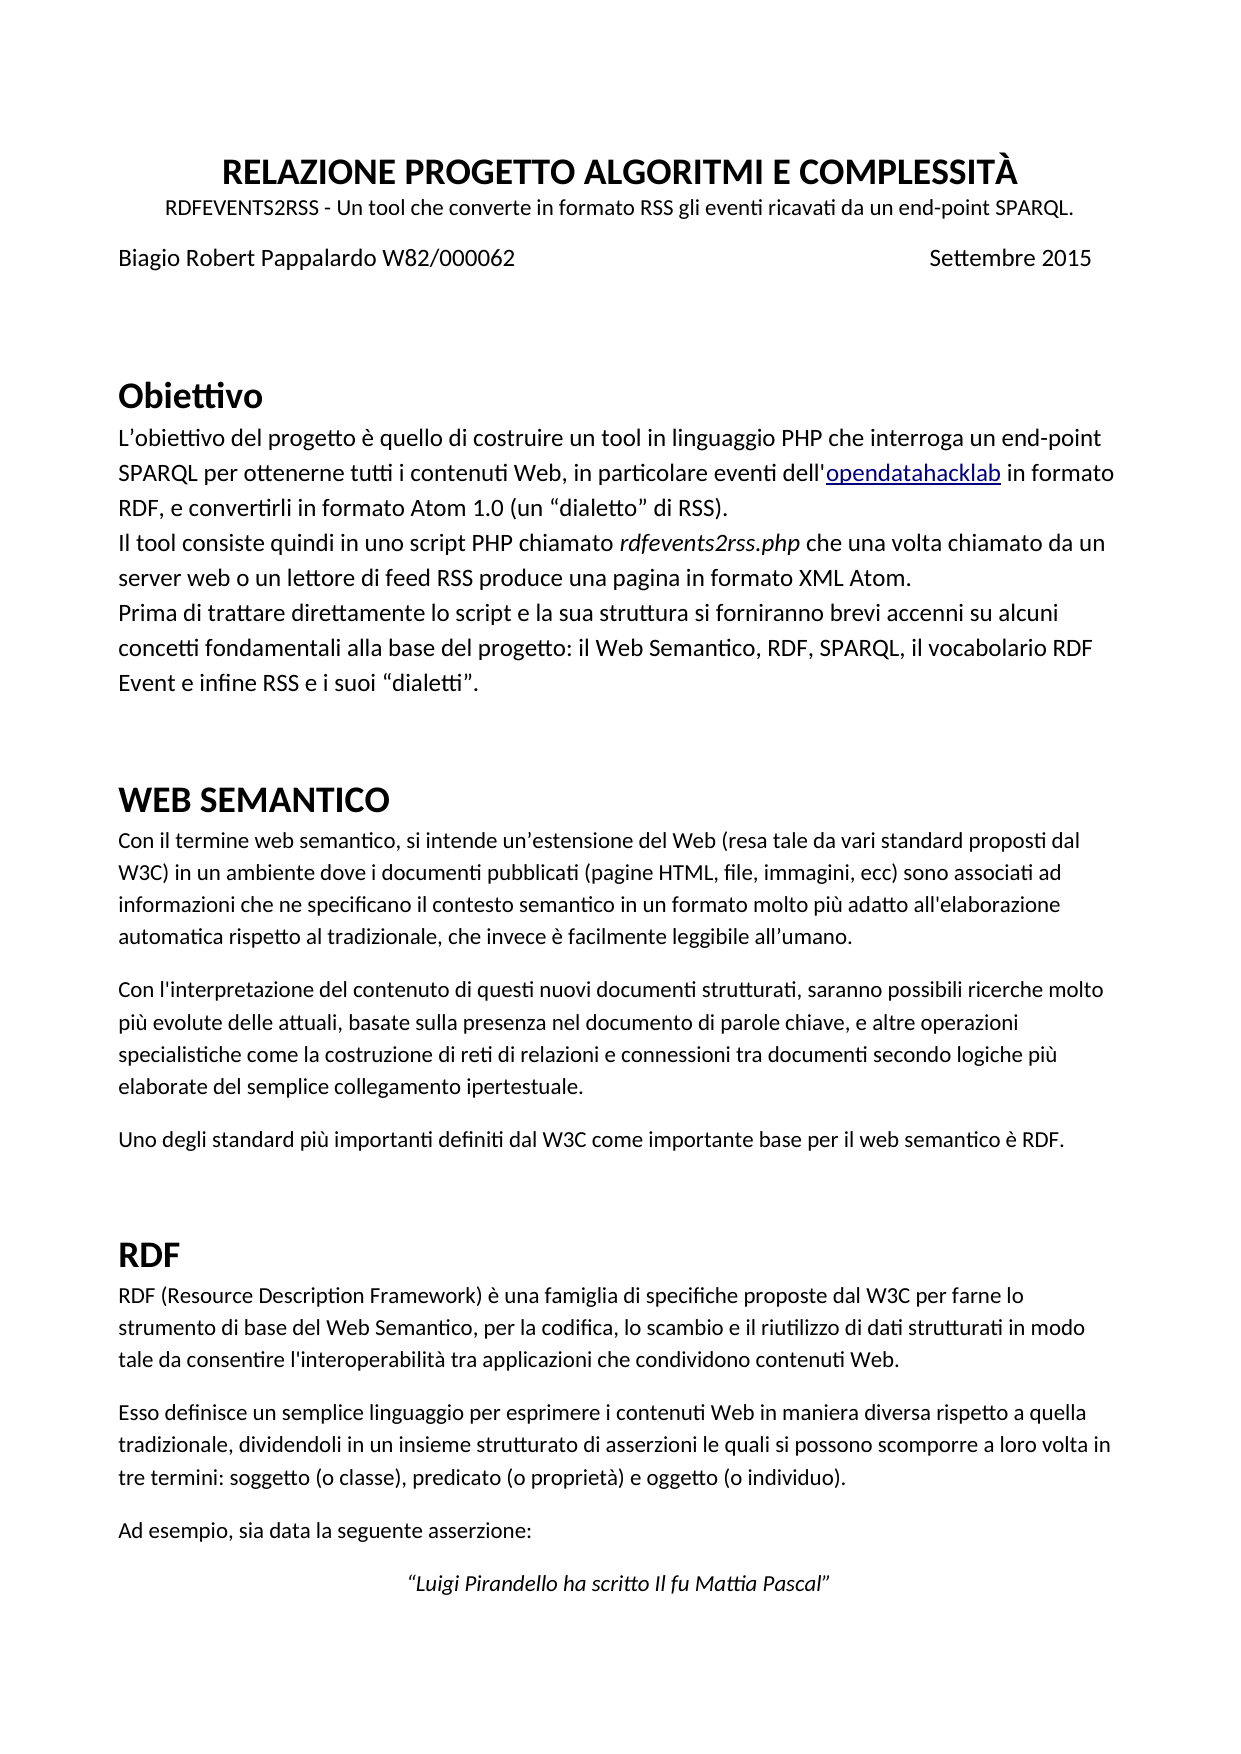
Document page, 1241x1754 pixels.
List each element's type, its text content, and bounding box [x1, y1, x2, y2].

text Uno degli standard più importanti definiti dal W3C come importante base per il web semantico è RDF. [118, 1125, 1122, 1153]
text Ad esempio, sia data la seguente asserzione: [118, 1516, 1122, 1544]
text “Luigi Pirandello ha scritto Il fu Mattia Pascal” [118, 1569, 1122, 1597]
text RDF RDF (Resource Description Framework) è una famiglia di specifiche proposte dal W3C per farne lo strumento di base del Web Semantico, per la codifica, lo scambio e il riutilizzo di dati strutturati in modo tale da consentire l'interoperabilità tra applicazioni che condividono contenuti Web. [118, 1231, 1122, 1373]
text Obiettivo L’obiettivo del progetto è quello di costruire un tool in linguaggio PHP che interroga un end-point SPARQL per ottenerne tutti i contenuti Web, in particolare eventi dell'opendatahacklab in formato RDF, e convertirli in formato Atom 1.0 (un “dialetto” di RSS). Il tool consiste quindi in uno script PHP chiamato rdfevents2rss.php che una volta chiamato da un server web o un lettore di feed RSS produce una pagina in formato XML Atom. Prima di trattare direttamente lo script e la sua struttura si forniranno brevi accenni su alcuni concetti fondamentali alla base del progetto: il Web Semantico, RDF, SPARQL, il vocabolario RDF Event e infine RSS e i suoi “dialetti”. [118, 372, 1122, 697]
text Biagio Robert Pappalardo W82/000062 Settembre 2015 [118, 242, 1122, 273]
text WEB SEMANTICO Con il termine web semantico, si intende un’estensione del Web (resa tale da vari standard proposti dal W3C) in un ambiente dove i documenti pubblicati (pagine HTML, file, immagini, ecc) sono associati ad informazioni che ne specificano il contesto semantico in un formato molto più adatto all'elaborazione automatica rispetto al tradizionale, che invece è facilmente leggibile all’umano. [118, 776, 1122, 950]
text Con l'interpretazione del contenuto di questi nuovi documenti strutturati, saranno possibili ricerche molto più evolute delle attuali, basate sulla presenza nel documento di parole chiave, e altre operazioni specialistiche come la costruzione di reti di relazioni e connessioni tra documenti secondo logiche più elaborate del semplice collegamento ipertestuale. [118, 975, 1122, 1100]
text RELAZIONE PROGETTO ALGORITMI E COMPLESSITÀ RDFEVENTS2RSS - Un tool che converte in formato RSS gli eventi ricavati da un end-point SPARQL. [118, 148, 1122, 221]
text Esso definisce un semplice linguaggio per esprimere i contenuti Web in maniera diversa rispetto a quella tradizionale, dividendoli in un insieme strutturato di asserzioni le quali si possono scomporre a loro volta in tre termini: soggetto (o classe), predicato (o proprietà) e oggetto (o individuo). [118, 1398, 1122, 1491]
